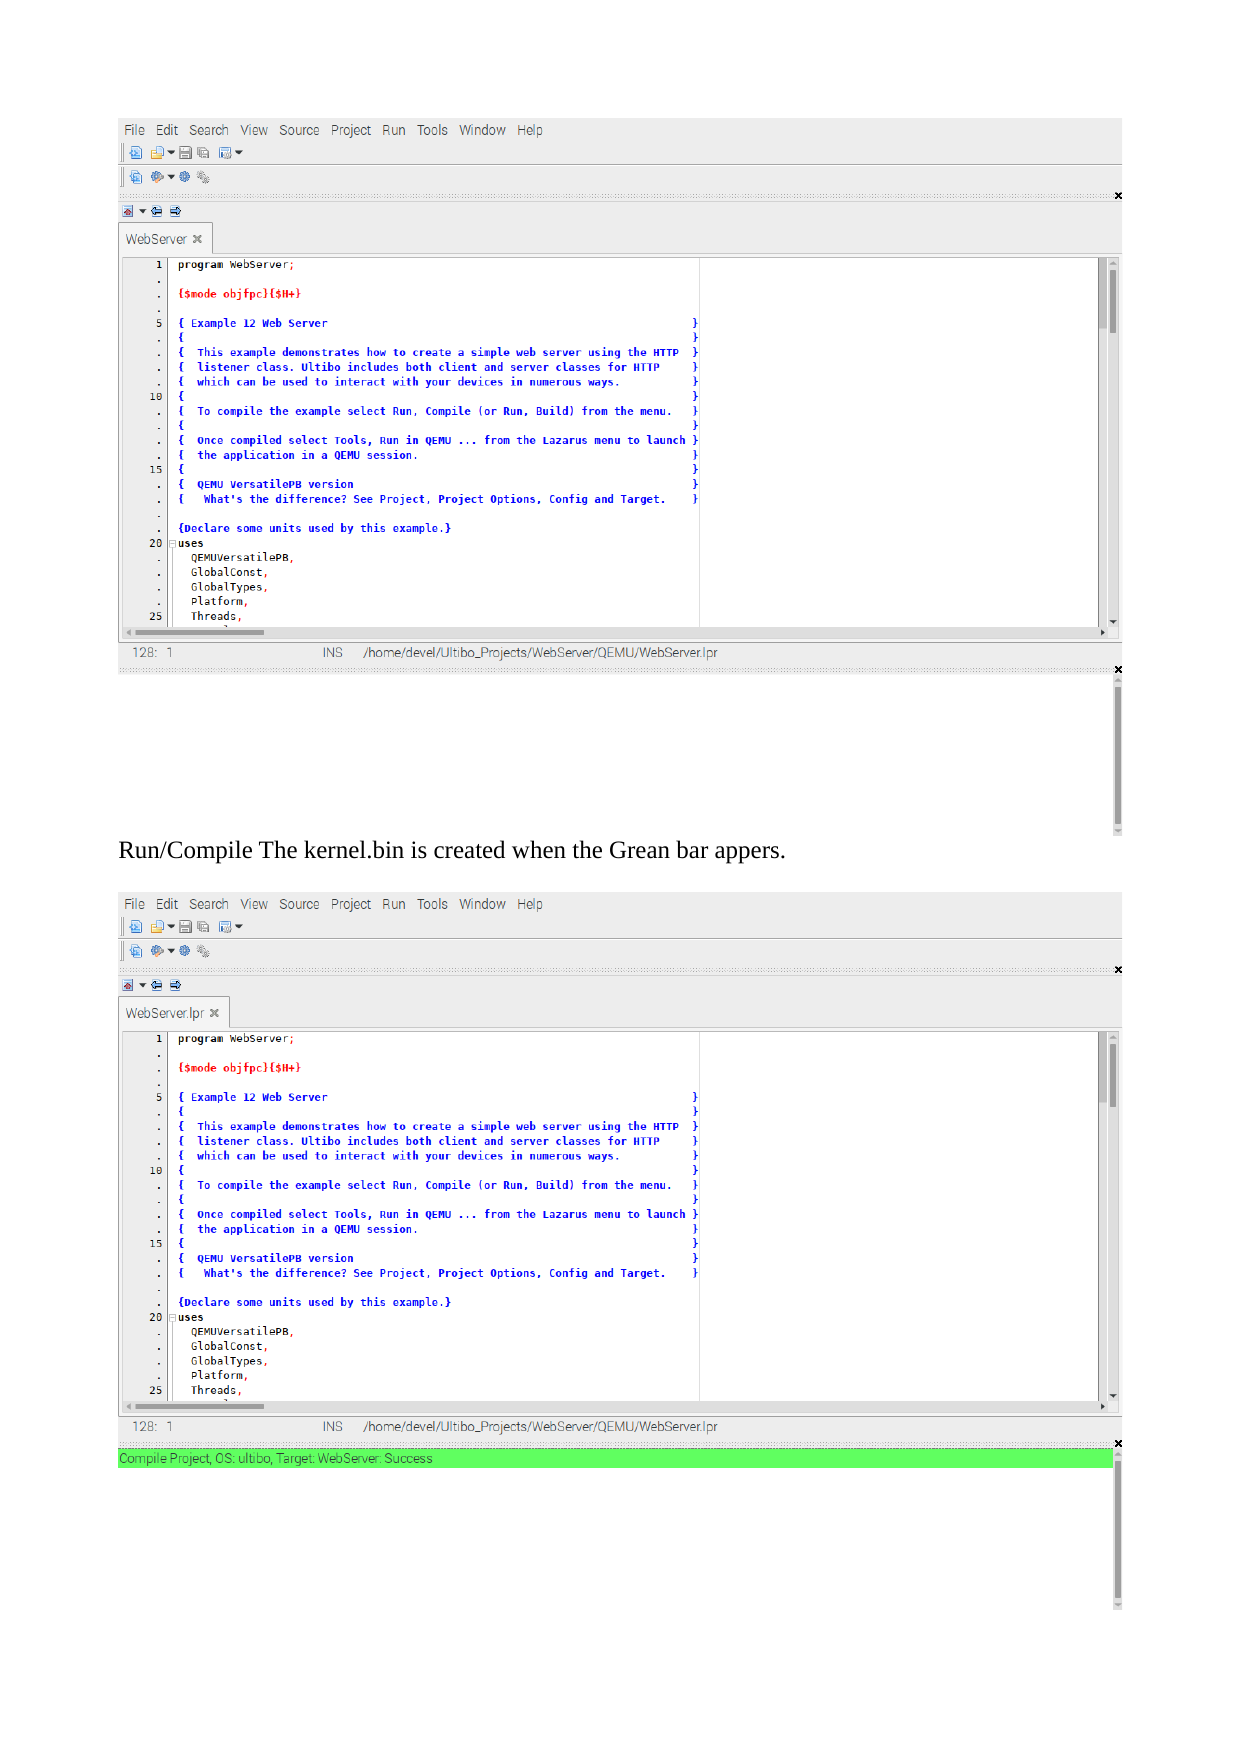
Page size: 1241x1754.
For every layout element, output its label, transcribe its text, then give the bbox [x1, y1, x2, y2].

picture [118, 118, 1123, 836]
text Run/Compile The kernel.bin is created when the Grean bar appers. [118, 836, 1122, 864]
picture [118, 892, 1123, 1610]
